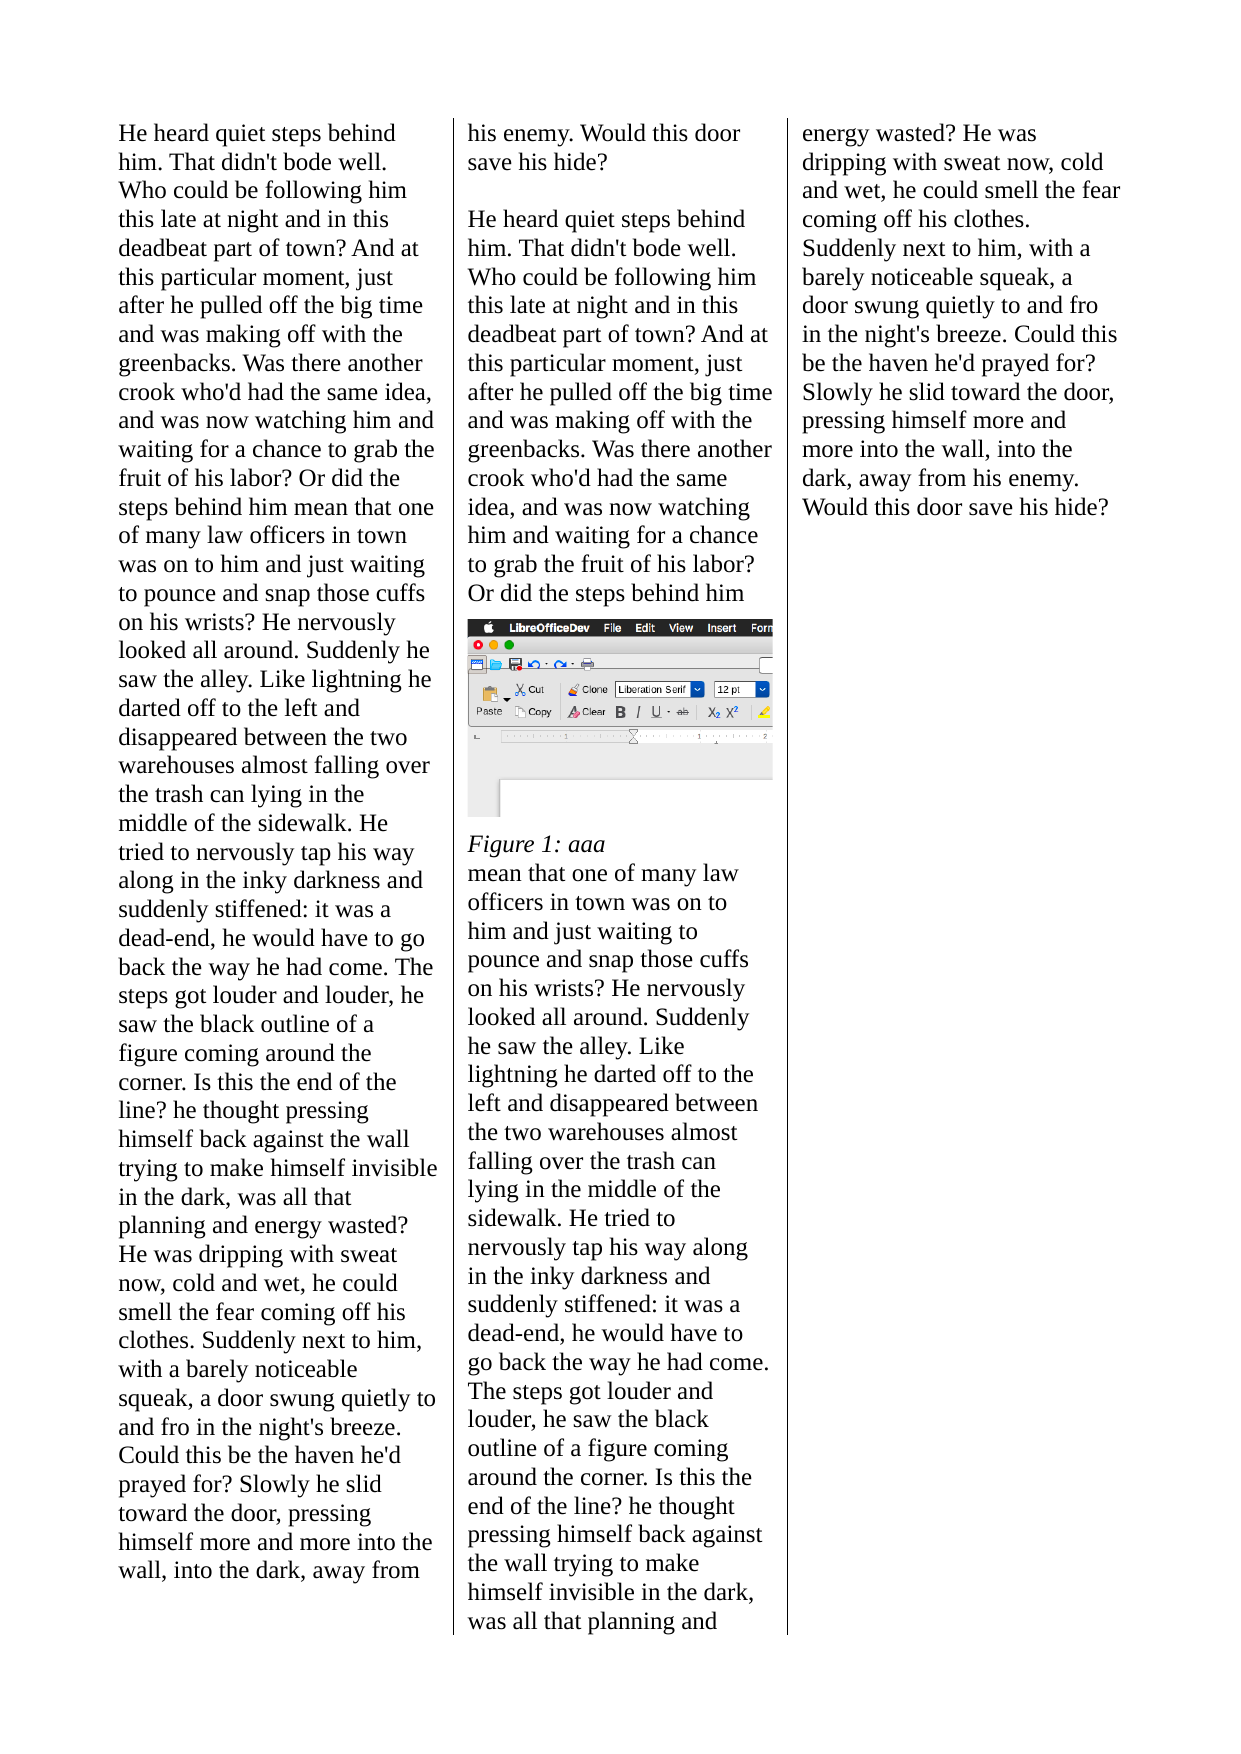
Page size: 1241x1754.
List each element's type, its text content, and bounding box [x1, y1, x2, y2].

text Figure 1: aaa [467, 817, 773, 858]
text He heard quiet steps behind him. That didn't bode well. Who could be following him this late at night and in this deadbeat part of town? And at this particular moment, just after he pulled off the big time and was making off with the greenbacks. Was there another crook who'd had the same idea, and was now watching him and waiting for a chance to grab the fruit of his labor? Or did the steps behind him [467, 204, 773, 619]
text energy wasted? He was dripping with sweat now, cold and wet, he could smell the fear coming off his clothes. Suddenly next to him, with a barely noticeable squeak, a door swung quietly to and fro in the night's breeze. Could this be the haven he'd prayed for? Slowly he slid toward the door, pressing himself more and more into the wall, into the dark, away from his enemy. Would this door save his hide? [802, 118, 1122, 521]
text his enemy. Would this door save his hide? [467, 118, 772, 176]
text mean that one of many law officers in town was on to him and just waiting to pounce and snap those cuffs on his wrists? He nervously looked all around. Suddenly he saw the alley. Like lightning he darted off to the left and disappeared between the two warehouses almost falling over the trash can lying in the middle of the sidewalk. He tried to nervously tap his way along in the inky darkness and suddenly stiffened: it was a dead-end, he would have to go back the way he had come. The steps got louder and louder, he saw the black outline of a figure coming around the corner. Is this the end of the line? he thought pressing himself back against the wall trying to make himself invisible in the dark, was all that planning and [467, 858, 772, 1634]
text He heard quiet steps behind him. That didn't bode well. Who could be following him this late at night and in this deadbeat part of town? And at this particular moment, just after he pulled off the big time and was making off with the greenbacks. Was there another crook who'd had the same idea, and was now watching him and waiting for a chance to grab the fruit of his labor? Or did the steps behind him mean that one of many law officers in town was on to him and just waiting to pounce and snap those cuffs on his wrists? He nervously looked all around. Suddenly he saw the alley. Like lightning he darted off to the left and disappeared between the two warehouses almost falling over the trash can lying in the middle of the sidewalk. He tried to nervously tap his way along in the inky darkness and suddenly stiffened: it was a dead-end, he would have to go back the way he had come. The steps got louder and louder, he saw the black outline of a figure coming around the corner. Is this the end of the line? he thought pressing himself back against the wall trying to make himself invisible in the dark, was all that planning and energy wasted? He was dripping with sweat now, cold and wet, he could smell the fear coming off his clothes. Suddenly next to him, with a barely noticeable squeak, a door swung quietly to and fro in the night's breeze. Could this be the haven he'd prayed for? Slowly he slid toward the door, pressing himself more and more into the wall, into the dark, away from [118, 118, 438, 1584]
picture [467, 619, 773, 817]
